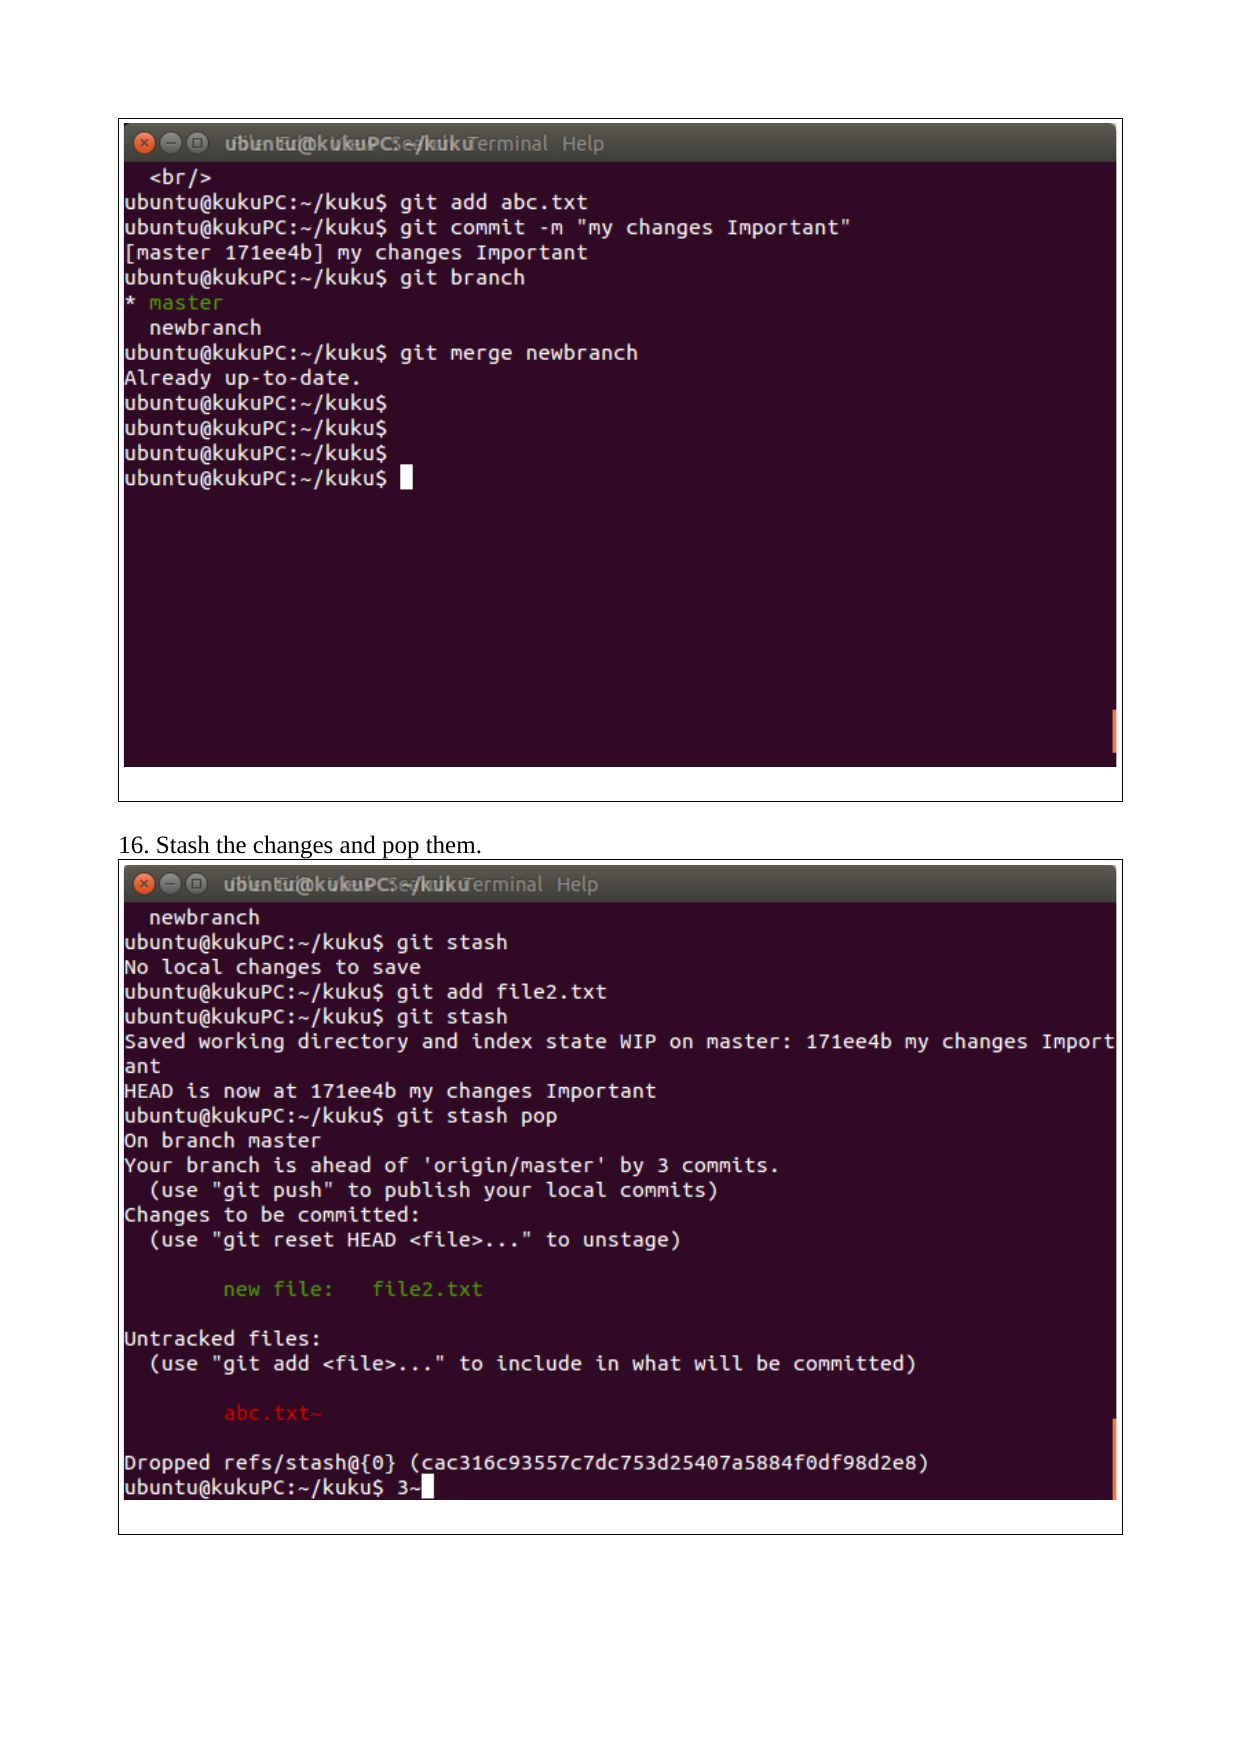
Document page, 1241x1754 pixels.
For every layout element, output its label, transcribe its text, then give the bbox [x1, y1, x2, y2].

text 16. Stash the changes and pop them. [118, 830, 1122, 859]
table_header [119, 119, 1122, 801]
table_header [119, 860, 1122, 1534]
picture [123, 865, 1117, 1500]
picture [123, 123, 1117, 767]
